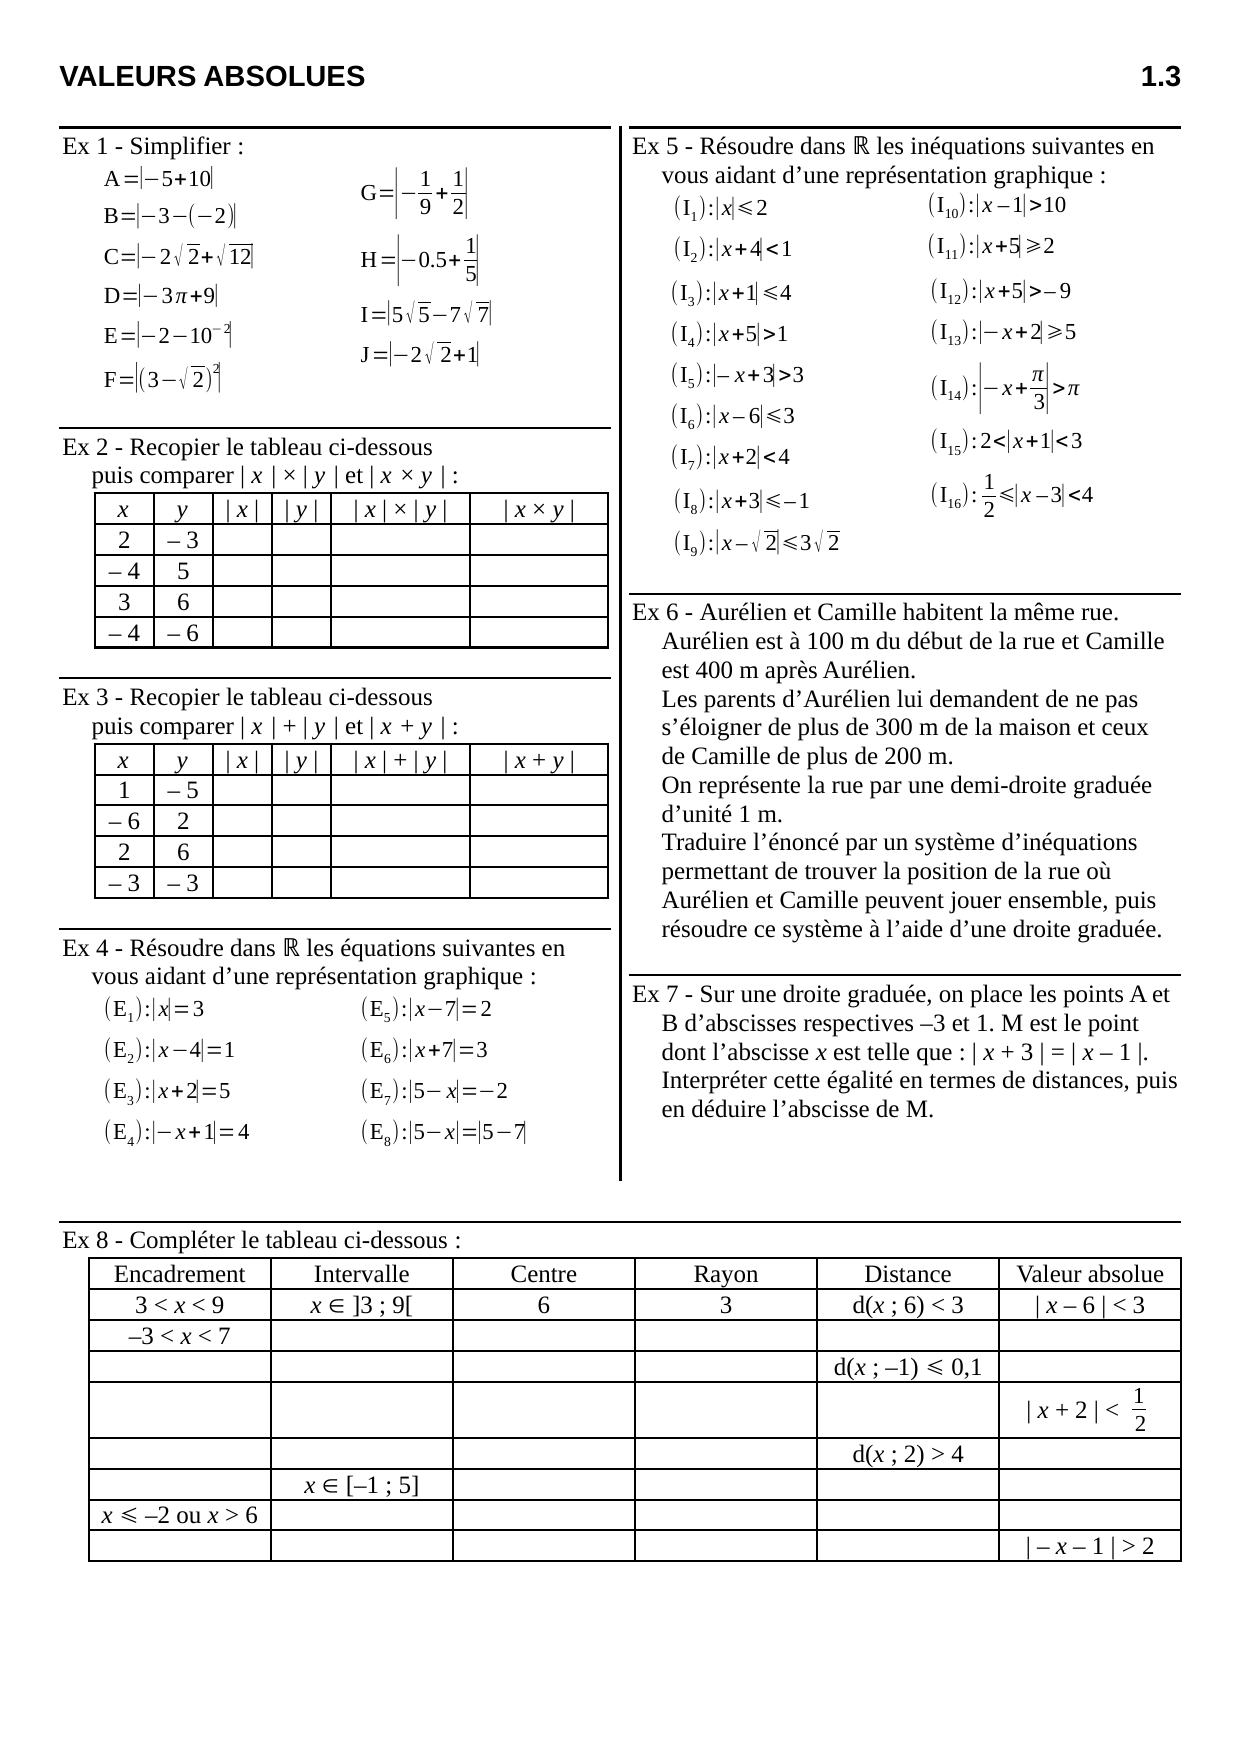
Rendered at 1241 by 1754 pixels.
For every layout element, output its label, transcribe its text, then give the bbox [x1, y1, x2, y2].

table_cell [214, 525, 271, 554]
table_cell [214, 587, 271, 616]
table_cell 3 [636, 1290, 816, 1319]
table_cell [90, 1470, 270, 1498]
table_cell [818, 1470, 998, 1498]
table_cell [818, 1531, 998, 1560]
table_cell x ∈ ]3 ; 9[ [272, 1290, 452, 1319]
table_cell | – x – 1 | > 2 [1000, 1531, 1180, 1560]
table_cell [332, 868, 469, 897]
table_header | y | [273, 745, 330, 773]
table_cell – 3 [155, 525, 212, 554]
table_header | x | × | y | [332, 494, 469, 523]
table_header Valeur absolue [1000, 1259, 1180, 1288]
table_cell [273, 556, 330, 585]
table_cell 3 [96, 587, 153, 616]
table_cell [471, 525, 607, 554]
table_cell 1 [96, 776, 153, 804]
table_cell [214, 776, 271, 804]
table_cell – 6 [155, 618, 212, 646]
table_cell [471, 806, 607, 835]
table_cell [332, 556, 469, 585]
table_cell 3 < x < 9 [90, 1290, 270, 1319]
table_cell [471, 776, 607, 804]
table_header y [155, 494, 212, 523]
table_header x [96, 494, 153, 523]
table_cell [273, 776, 330, 804]
table_cell [636, 1470, 816, 1498]
table_cell [272, 1531, 452, 1560]
table_header | x | [214, 745, 271, 773]
table_cell [214, 837, 271, 866]
table_cell 6 [454, 1290, 634, 1319]
table_cell [332, 776, 469, 804]
table_cell – 3 [155, 868, 212, 897]
table_cell [273, 806, 330, 835]
table_cell [214, 868, 271, 897]
table_cell [818, 1321, 998, 1350]
table_cell [1000, 1470, 1180, 1498]
table_header | x | [214, 494, 271, 523]
table_header Encadrement [90, 1259, 270, 1288]
table_cell d(x ; 6) < 3 [818, 1290, 998, 1319]
table_cell 2 [155, 806, 212, 835]
table_cell [1000, 1352, 1180, 1381]
table_cell [214, 618, 271, 646]
table_cell [818, 1501, 998, 1529]
table_cell [90, 1352, 270, 1381]
table_cell 6 [155, 837, 212, 866]
table_cell [818, 1383, 998, 1437]
table_cell 2 [96, 525, 153, 554]
table_cell [454, 1531, 634, 1560]
table_cell [636, 1531, 816, 1560]
table_cell – 4 [96, 618, 153, 646]
table_cell [332, 587, 469, 616]
table_header | x + y | [471, 745, 607, 773]
table_cell – 6 [96, 806, 153, 835]
table_cell | x + 2 | < [1000, 1383, 1180, 1437]
table_cell 6 [155, 587, 212, 616]
table_cell x  –2 ou x > 6 [90, 1501, 270, 1529]
table_cell [636, 1439, 816, 1468]
table_header | x | + | y | [332, 745, 469, 773]
table_cell –3 < x < 7 [90, 1321, 270, 1350]
list Compléter le tableau ci-dessous : [59, 1223, 1181, 1257]
table_cell x ∈ [–1 ; 5] [272, 1470, 452, 1498]
table_cell [1000, 1321, 1180, 1350]
table_header [351, 993, 608, 1151]
table_header [95, 993, 351, 1151]
table_cell – 4 [96, 556, 153, 585]
table_cell – 3 [96, 868, 153, 897]
table_cell [636, 1321, 816, 1350]
table_cell [272, 1383, 452, 1437]
table_cell [471, 837, 607, 866]
list Recopier le tableau ci-dessous puis comparer | x | × | y | et | x × y | : [59, 429, 611, 492]
table_header y [155, 745, 212, 773]
table_cell [90, 1531, 270, 1560]
table_cell [273, 525, 330, 554]
table_header [921, 192, 1178, 564]
table_cell [272, 1439, 452, 1468]
table_header [95, 163, 351, 398]
table_cell [636, 1352, 816, 1381]
table_header | y | [273, 494, 330, 523]
table_cell [471, 868, 607, 897]
table_cell [90, 1439, 270, 1468]
table_cell [1000, 1439, 1180, 1468]
table_cell [332, 618, 469, 646]
table_cell [471, 587, 607, 616]
table_cell [272, 1352, 452, 1381]
table_header Rayon [636, 1259, 816, 1288]
list Résoudre dans ℝ les inéquations suivantes en vous aidant d’une représentation graphique : [629, 129, 1181, 192]
table_cell – 5 [155, 776, 212, 804]
table_header x [96, 745, 153, 773]
table_cell [90, 1383, 270, 1437]
table_cell [1000, 1501, 1180, 1529]
table_cell [636, 1501, 816, 1529]
table_cell [332, 806, 469, 835]
table_cell [214, 556, 271, 585]
table_cell [214, 806, 271, 835]
table_cell [272, 1321, 452, 1350]
text Valeurs absolues 1.3 [59, 59, 1181, 93]
table_cell [272, 1501, 452, 1529]
table_cell [454, 1383, 634, 1437]
table_cell [332, 525, 469, 554]
table_cell [454, 1439, 634, 1468]
table_cell d(x ; –1)  0,1 [818, 1352, 998, 1381]
table_cell | x – 6 | < 3 [1000, 1290, 1180, 1319]
list Simplifier : [59, 129, 611, 163]
list Aurélien et Camille habitent la même rue. Aurélien est à 100 m du début de la rue et Camille est 400 m après Aurélien. Les parents d’Aurélien lui demandent de ne pas s’éloigner de plus de 300 m de la maison et ceux de Camille de plus de 200 m. On représente la rue par une demi-droite graduée d’unité 1 m. Traduire l’énoncé par un système d’inéquations permettant de trouver la position de la rue où Aurélien et Camille peuvent jouer ensemble, puis résoudre ce système à l’aide d’une droite graduée. [629, 595, 1181, 945]
table_cell [332, 837, 469, 866]
table_header [664, 192, 921, 564]
table_cell [636, 1383, 816, 1437]
table_cell [273, 618, 330, 646]
table_header Distance [818, 1259, 998, 1288]
table_cell 5 [155, 556, 212, 585]
table_cell d(x ; 2) > 4 [818, 1439, 998, 1468]
table_header Centre [454, 1259, 634, 1288]
list Sur une droite graduée, on place les points A et B d’abscisses respectives –3 et 1. M est le point dont l’abscisse x est telle que : | x + 3 | = | x – 1 |. Interpréter cette égalité en termes de distances, puis en déduire l’abscisse de M. [629, 976, 1181, 1126]
table_cell [273, 837, 330, 866]
table_cell [471, 556, 607, 585]
table_cell 2 [96, 837, 153, 866]
table_cell [471, 618, 607, 646]
table_header [351, 163, 608, 398]
list Résoudre dans ℝ les équations suivantes en vous aidant d’une représentation graphique : [59, 930, 611, 993]
table_cell [273, 587, 330, 616]
table_cell [454, 1321, 634, 1350]
table_header Intervalle [272, 1259, 452, 1288]
table_cell [273, 868, 330, 897]
table_cell [454, 1470, 634, 1498]
table_cell [454, 1501, 634, 1529]
list Recopier le tableau ci-dessous puis comparer | x | + | y | et | x + y | : [59, 679, 611, 743]
table_header | x × y | [471, 494, 607, 523]
table_cell [454, 1352, 634, 1381]
